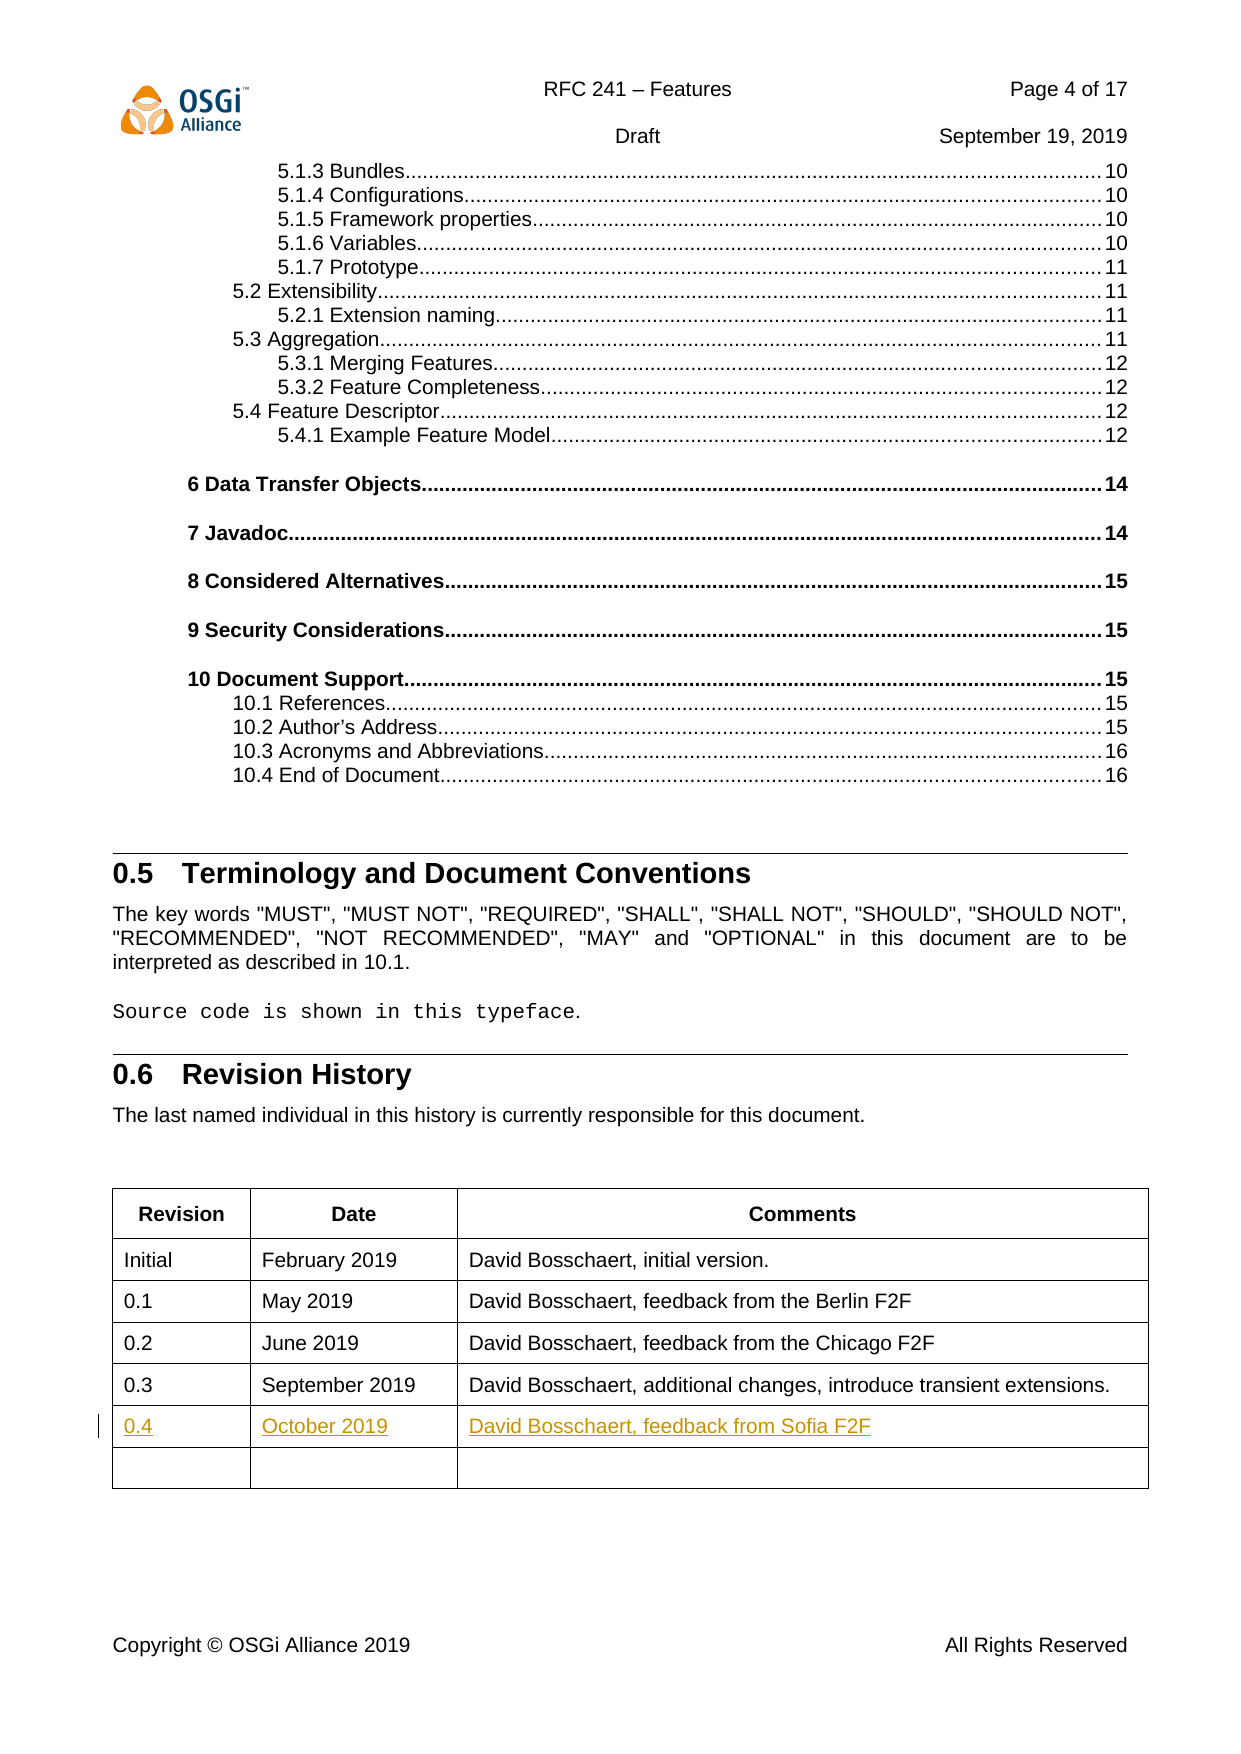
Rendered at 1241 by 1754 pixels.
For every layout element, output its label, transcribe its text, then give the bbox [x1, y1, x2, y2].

text 8 Considered Alternatives 15 [187, 569, 1128, 593]
table_cell David Bosschaert, additional changes, introduce transient extensions. [458, 1364, 1148, 1405]
text 5.1.6 Variables 10 [277, 231, 1128, 255]
text 10.2 Author’s Address 15 [232, 715, 1128, 739]
text 6 Data Transfer Objects 14 [187, 471, 1128, 495]
text 5.2.1 Extension naming 11 [277, 303, 1128, 327]
table_cell September 2019 [251, 1364, 457, 1405]
table_cell David Bosschaert, initial version. [458, 1239, 1148, 1280]
text 5.4.1 Example Feature Model 12 [277, 422, 1128, 446]
table_cell [251, 1448, 457, 1488]
picture [113, 78, 257, 142]
table_cell June 2019 [251, 1323, 457, 1363]
table_cell [458, 1448, 1148, 1488]
table_cell 0.2 [113, 1323, 250, 1363]
subtitle Terminology and Document Conventions [112, 854, 1128, 889]
table_cell [113, 1448, 250, 1488]
table_cell Initial [113, 1239, 250, 1280]
table_header Date [251, 1189, 457, 1238]
text 10 Document Support 15 [187, 667, 1128, 691]
table_cell 0.4 [113, 1406, 250, 1447]
table_header Revision [113, 1189, 250, 1238]
text 5.2 Extensibility 11 [232, 279, 1128, 303]
subtitle Revision History [112, 1055, 1128, 1090]
table_cell February 2019 [251, 1239, 457, 1280]
text 5.3.1 Merging Features 12 [277, 351, 1128, 374]
text 5.1.5 Framework properties 10 [277, 207, 1128, 231]
text Source code is shown in this typeface. [112, 999, 1128, 1024]
table_cell May 2019 [251, 1281, 457, 1322]
text The key words "MUST", "MUST NOT", "REQUIRED", "SHALL", "SHALL NOT", "SHOULD", "SHOULD NOT", "RECOMMENDED", "NOT RECOMMENDED", "MAY" and "OPTIONAL" in this document are to be interpreted as described in 10.1. [112, 902, 1128, 974]
text 5.1.4 Configurations 10 [277, 183, 1128, 207]
table_cell 0.1 [113, 1281, 250, 1322]
text 7 Javadoc 14 [187, 520, 1128, 544]
text The last named individual in this history is currently responsible for this document. [112, 1103, 1128, 1127]
text 5.3.2 Feature Completeness 12 [277, 374, 1128, 398]
table_cell David Bosschaert, feedback from the Chicago F2F [458, 1323, 1148, 1363]
text 5.4 Feature Descriptor 12 [232, 398, 1128, 422]
table_cell David Bosschaert, feedback from the Berlin F2F [458, 1281, 1148, 1322]
table_header Comments [458, 1189, 1148, 1238]
text 10.4 End of Document 16 [232, 763, 1128, 787]
table_cell October 2019 [251, 1406, 457, 1447]
text 10.3 Acronyms and Abbreviations 16 [232, 739, 1128, 763]
text 5.3 Aggregation 11 [232, 327, 1128, 351]
text 10.1 References 15 [232, 691, 1128, 715]
table_cell David Bosschaert, feedback from Sofia F2F [458, 1406, 1148, 1447]
table_cell 0.3 [113, 1364, 250, 1405]
text 9 Security Considerations 15 [187, 618, 1128, 642]
text 5.1.7 Prototype 11 [277, 255, 1128, 279]
text 5.1.3 Bundles 10 [277, 159, 1128, 183]
